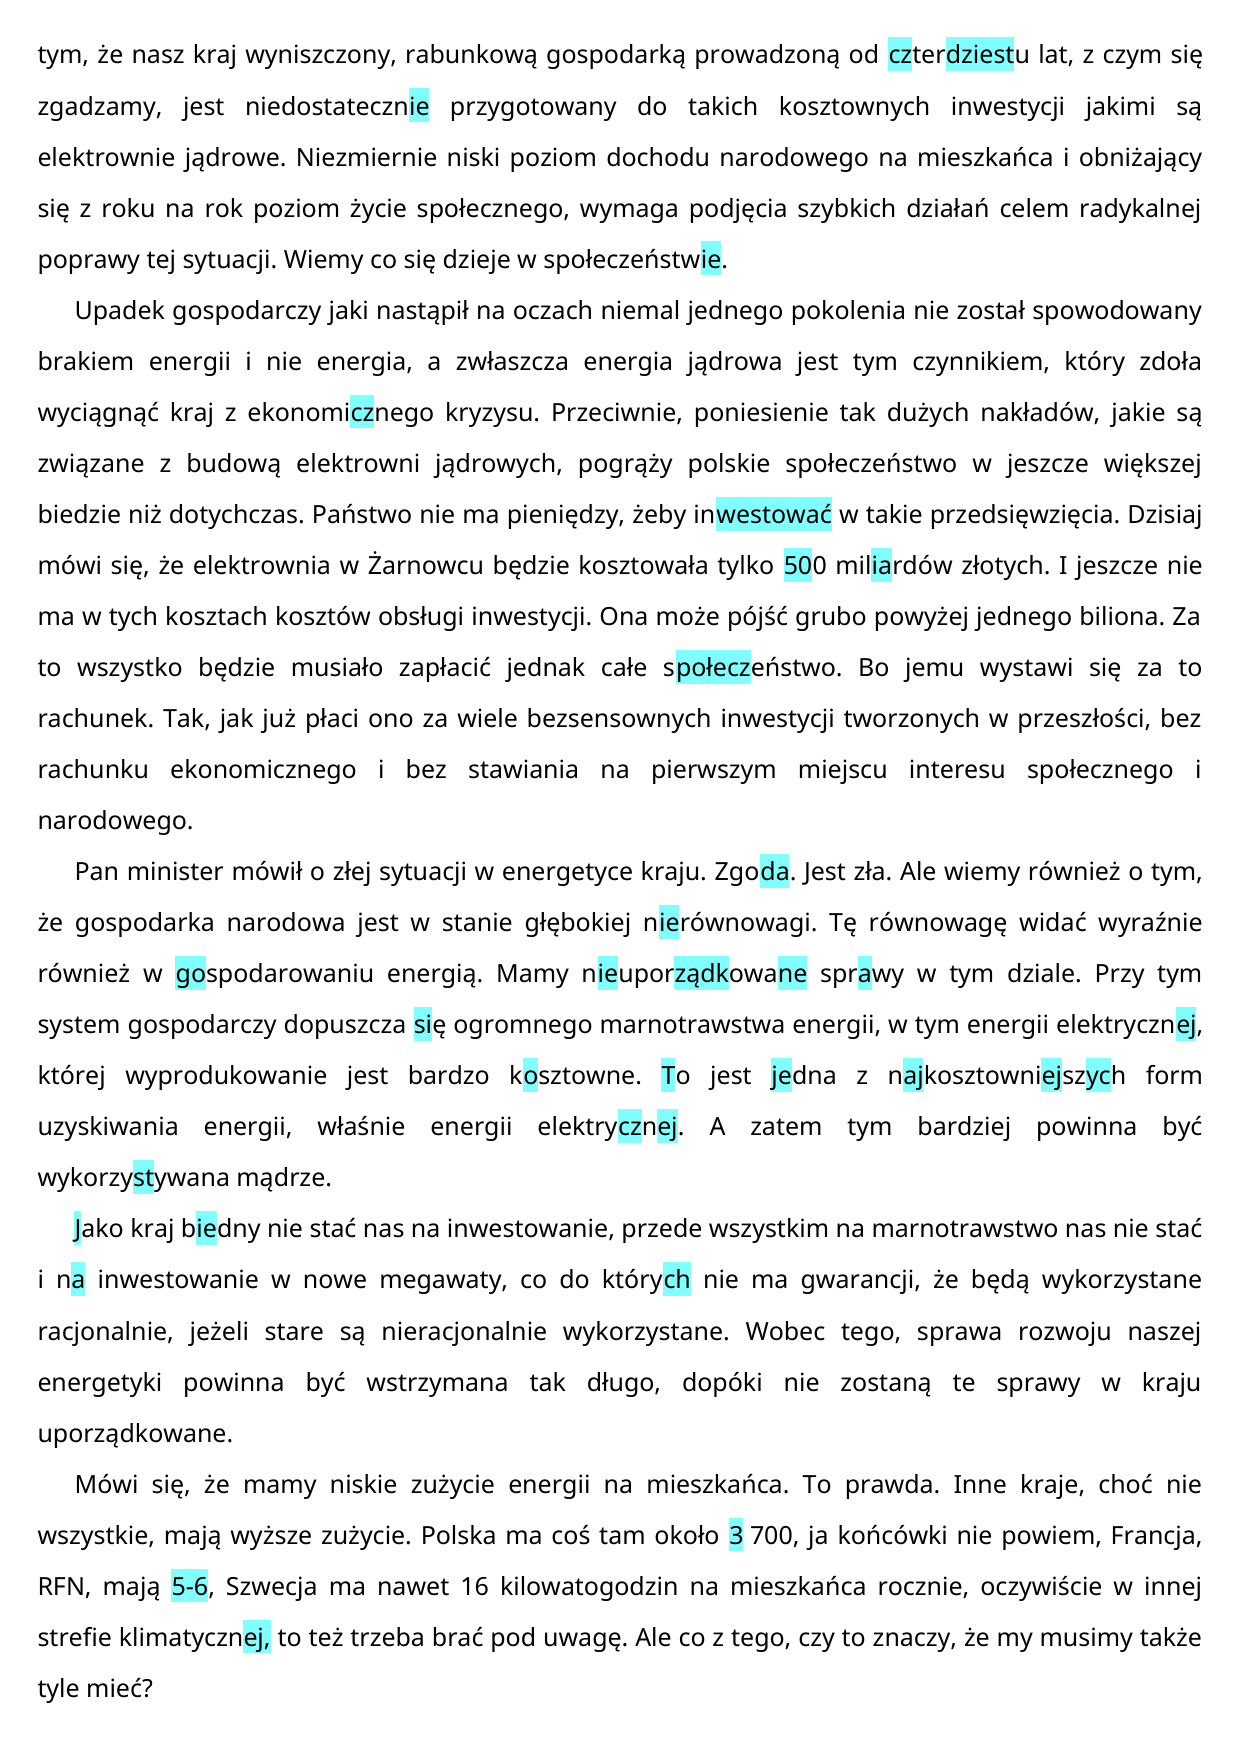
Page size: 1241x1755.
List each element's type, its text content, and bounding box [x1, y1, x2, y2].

text tym, że nasz kraj wyniszczony, rabunkową gospodarką prowadzoną od czterdziestu lat, z czym się zgadzamy, jest niedostatecznie przygotowany do takich kosztownych inwestycji jakimi są elektrownie jądrowe. Niezmiernie niski poziom dochodu narodowego na mieszkańca i obniżający się z roku na rok poziom życie społecznego, wymaga podjęcia szybkich działań celem radykalnej poprawy tej sytuacji. Wiemy co się dzieje w społeczeństwie. [37, 37, 1203, 275]
text Pan minister mówił o złej sytuacji w energetyce kraju. Zgoda. Jest zła. Ale wiemy również o tym, że gospodarka narodowa jest w stanie głębokiej nierównowagi. Tę równowagę widać wyraźnie również w gospodarowaniu energią. Mamy nieuporządkowane sprawy w tym dziale. Przy tym system gospodarczy dopuszcza się ogromnego marnotrawstwa energii, w tym energii elektrycznej, której wyprodukowanie jest bardzo kosztowne. To jest jedna z najkosztowniejszych form uzyskiwania energii, właśnie energii elektrycznej. A zatem tym bardziej powinna być wykorzystywana mądrze. [37, 854, 1203, 1194]
text Jako kraj biedny nie stać nas na inwestowanie, przede wszystkim na marnotrawstwo nas nie stać i na inwestowanie w nowe megawaty, co do których nie ma gwarancji, że będą wykorzystane racjonalnie, jeżeli stare są nieracjonalnie wykorzystane. Wobec tego, sprawa rozwoju naszej energetyki powinna być wstrzymana tak długo, dopóki nie zostaną te sprawy w kraju uporządkowane. [37, 1211, 1203, 1449]
text Mówi się, że mamy niskie zużycie energii na mieszkańca. To prawda. Inne kraje, choć nie wszystkie, mają wyższe zużycie. Polska ma coś tam około 3 700, ja końcówki nie powiem, Francja, RFN, mają 5-6, Szwecja ma nawet 16 kilowatogodzin na mieszkańca rocznie, oczywiście w innej strefie klimatycznej, to też trzeba brać pod uwagę. Ale co z tego, czy to znaczy, że my musimy także tyle mieć? [37, 1466, 1203, 1704]
text Upadek gospodarczy jaki nastąpił na oczach niemal jednego pokolenia nie został spowodowany brakiem energii i nie energia, a zwłaszcza energia jądrowa jest tym czynnikiem, który zdoła wyciągnąć kraj z ekonomicznego kryzysu. Przeciwnie, poniesienie tak dużych nakładów, jakie są związane z budową elektrowni jądrowych, pogrąży polskie społeczeństwo w jeszcze większej biedzie niż dotychczas. Państwo nie ma pieniędzy, żeby inwestować w takie przedsięwzięcia. Dzisiaj mówi się, że elektrownia w Żarnowcu będzie kosztowała tylko 500 miliardów złotych. I jeszcze nie ma w tych kosztach kosztów obsługi inwestycji. Ona może pójść grubo powyżej jednego biliona. Za to wszystko będzie musiało zapłacić jednak całe społeczeństwo. Bo jemu wystawi się za to rachunek. Tak, jak już płaci ono za wiele bezsensownych inwestycji tworzonych w przeszłości, bez rachunku ekonomicznego i bez stawiania na pierwszym miejscu interesu społecznego i narodowego. [37, 292, 1203, 837]
